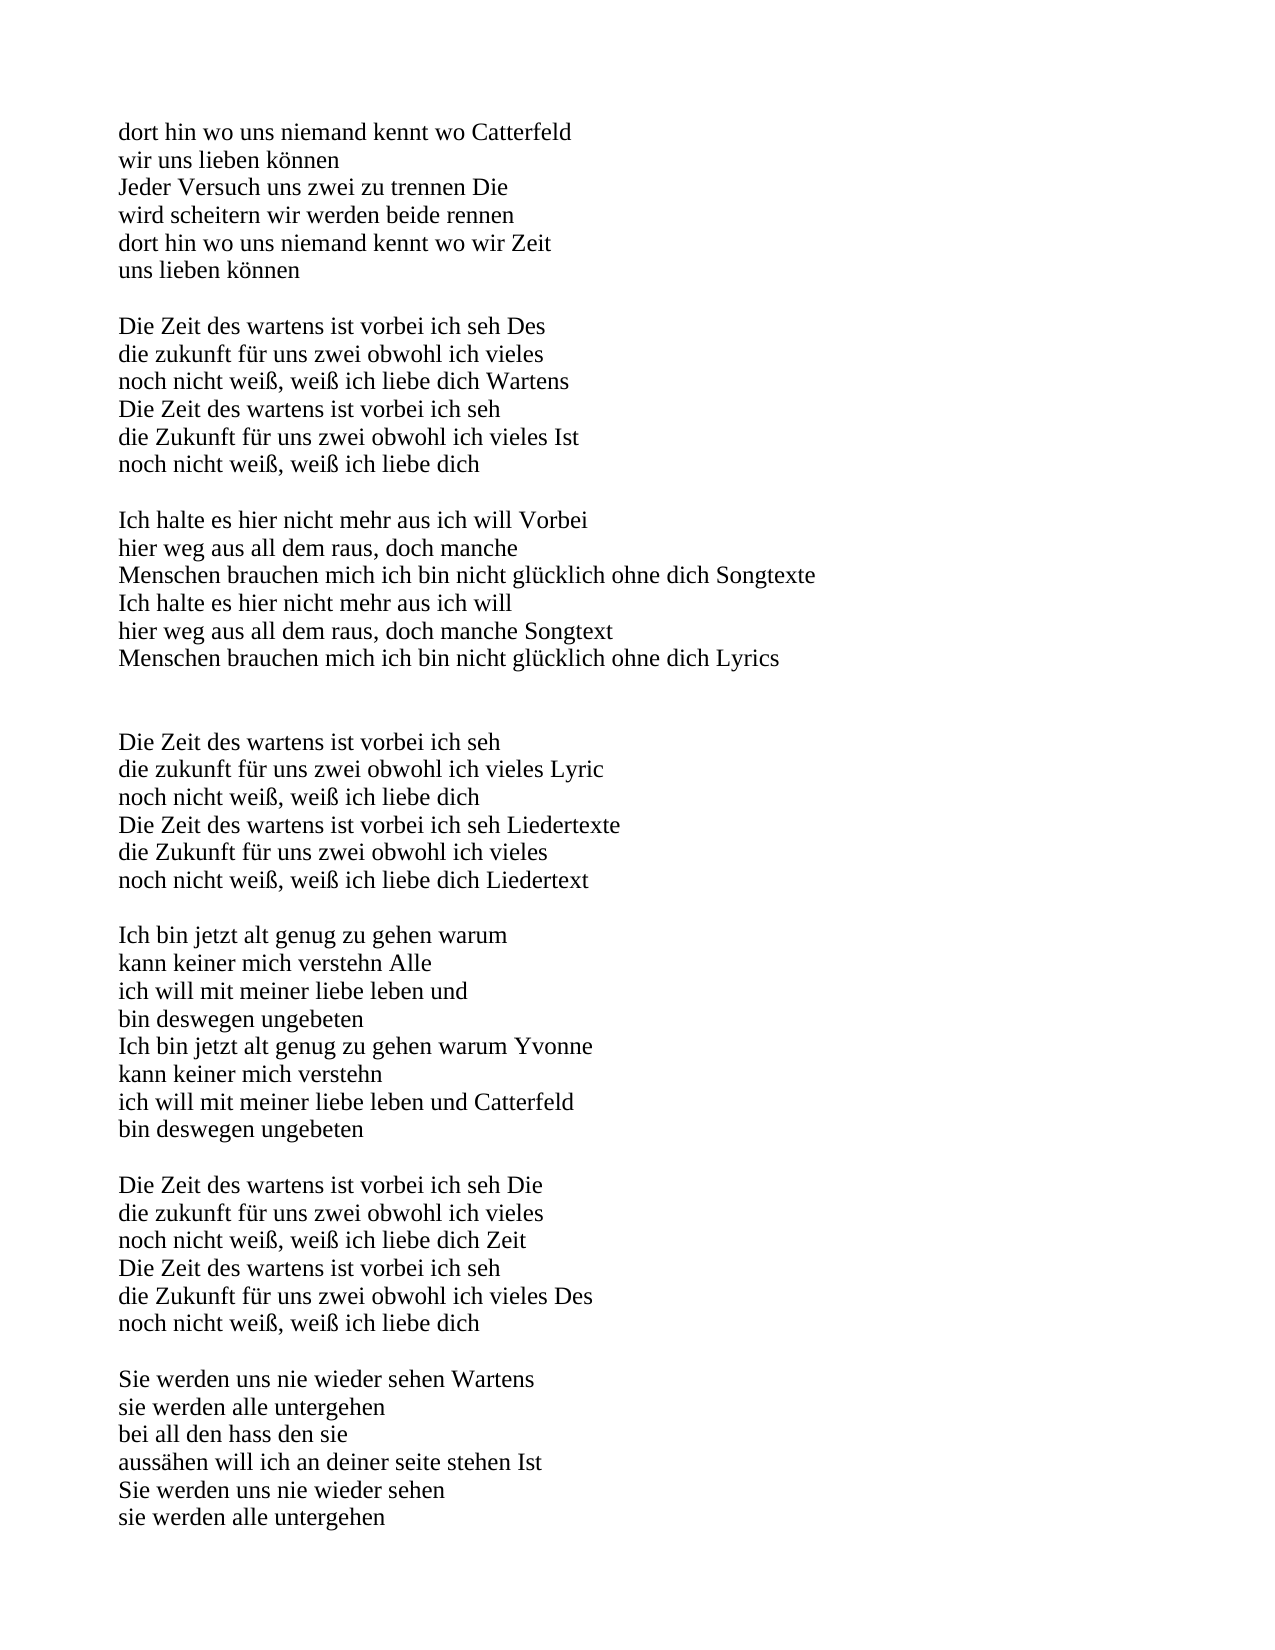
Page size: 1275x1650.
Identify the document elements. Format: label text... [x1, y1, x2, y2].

text Sie werden uns nie wieder sehen Wartens [118, 1365, 1157, 1393]
text Die Zeit des wartens ist vorbei ich seh Liedertexte [118, 811, 1157, 838]
text die zukunft für uns zwei obwohl ich vieles [118, 340, 1157, 367]
text Die Zeit des wartens ist vorbei ich seh [118, 728, 1157, 755]
text sie werden alle untergehen [118, 1503, 1157, 1531]
text noch nicht weiß, weiß ich liebe dich Liedertext [118, 866, 1157, 894]
text bin deswegen ungebeten [118, 1005, 1157, 1032]
text sie werden alle untergehen [118, 1393, 1157, 1420]
text ich will mit meiner liebe leben und [118, 977, 1157, 1005]
text die Zukunft für uns zwei obwohl ich vieles Ist [118, 423, 1157, 451]
text Ich halte es hier nicht mehr aus ich will [118, 589, 1157, 617]
text noch nicht weiß, weiß ich liebe dich [118, 451, 1157, 478]
text Die Zeit des wartens ist vorbei ich seh Des [118, 312, 1157, 340]
text Ich bin jetzt alt genug zu gehen warum [118, 922, 1157, 949]
text Ich halte es hier nicht mehr aus ich will Vorbei [118, 506, 1157, 534]
text dort hin wo uns niemand kennt wo wir Zeit [118, 229, 1157, 257]
text noch nicht weiß, weiß ich liebe dich [118, 1309, 1157, 1337]
text die zukunft für uns zwei obwohl ich vieles [118, 1199, 1157, 1226]
text Menschen brauchen mich ich bin nicht glücklich ohne dich Songtexte [118, 561, 1157, 589]
text Ich bin jetzt alt genug zu gehen warum Yvonne [118, 1032, 1157, 1060]
text wird scheitern wir werden beide rennen [118, 201, 1157, 229]
text kann keiner mich verstehn Alle [118, 949, 1157, 977]
text Die Zeit des wartens ist vorbei ich seh [118, 1254, 1157, 1282]
text noch nicht weiß, weiß ich liebe dich [118, 783, 1157, 811]
text bei all den hass den sie [118, 1420, 1157, 1448]
text Sie werden uns nie wieder sehen [118, 1476, 1157, 1503]
text uns lieben können [118, 257, 1157, 284]
text die zukunft für uns zwei obwohl ich vieles Lyric [118, 755, 1157, 783]
text noch nicht weiß, weiß ich liebe dich Zeit [118, 1226, 1157, 1254]
text Menschen brauchen mich ich bin nicht glücklich ohne dich Lyrics [118, 644, 1157, 672]
text die Zukunft für uns zwei obwohl ich vieles Des [118, 1282, 1157, 1309]
text ich will mit meiner liebe leben und Catterfeld [118, 1088, 1157, 1116]
text wir uns lieben können [118, 146, 1157, 173]
text bin deswegen ungebeten [118, 1116, 1157, 1143]
text hier weg aus all dem raus, doch manche Songtext [118, 617, 1157, 644]
text Die Zeit des wartens ist vorbei ich seh [118, 395, 1157, 423]
text hier weg aus all dem raus, doch manche [118, 534, 1157, 561]
text Die Zeit des wartens ist vorbei ich seh Die [118, 1171, 1157, 1199]
text noch nicht weiß, weiß ich liebe dich Wartens [118, 367, 1157, 395]
text dort hin wo uns niemand kennt wo Catterfeld [118, 118, 1157, 146]
text kann keiner mich verstehn [118, 1060, 1157, 1088]
text Jeder Versuch uns zwei zu trennen Die [118, 173, 1157, 201]
text die Zukunft für uns zwei obwohl ich vieles [118, 838, 1157, 866]
text aussähen will ich an deiner seite stehen Ist [118, 1448, 1157, 1476]
